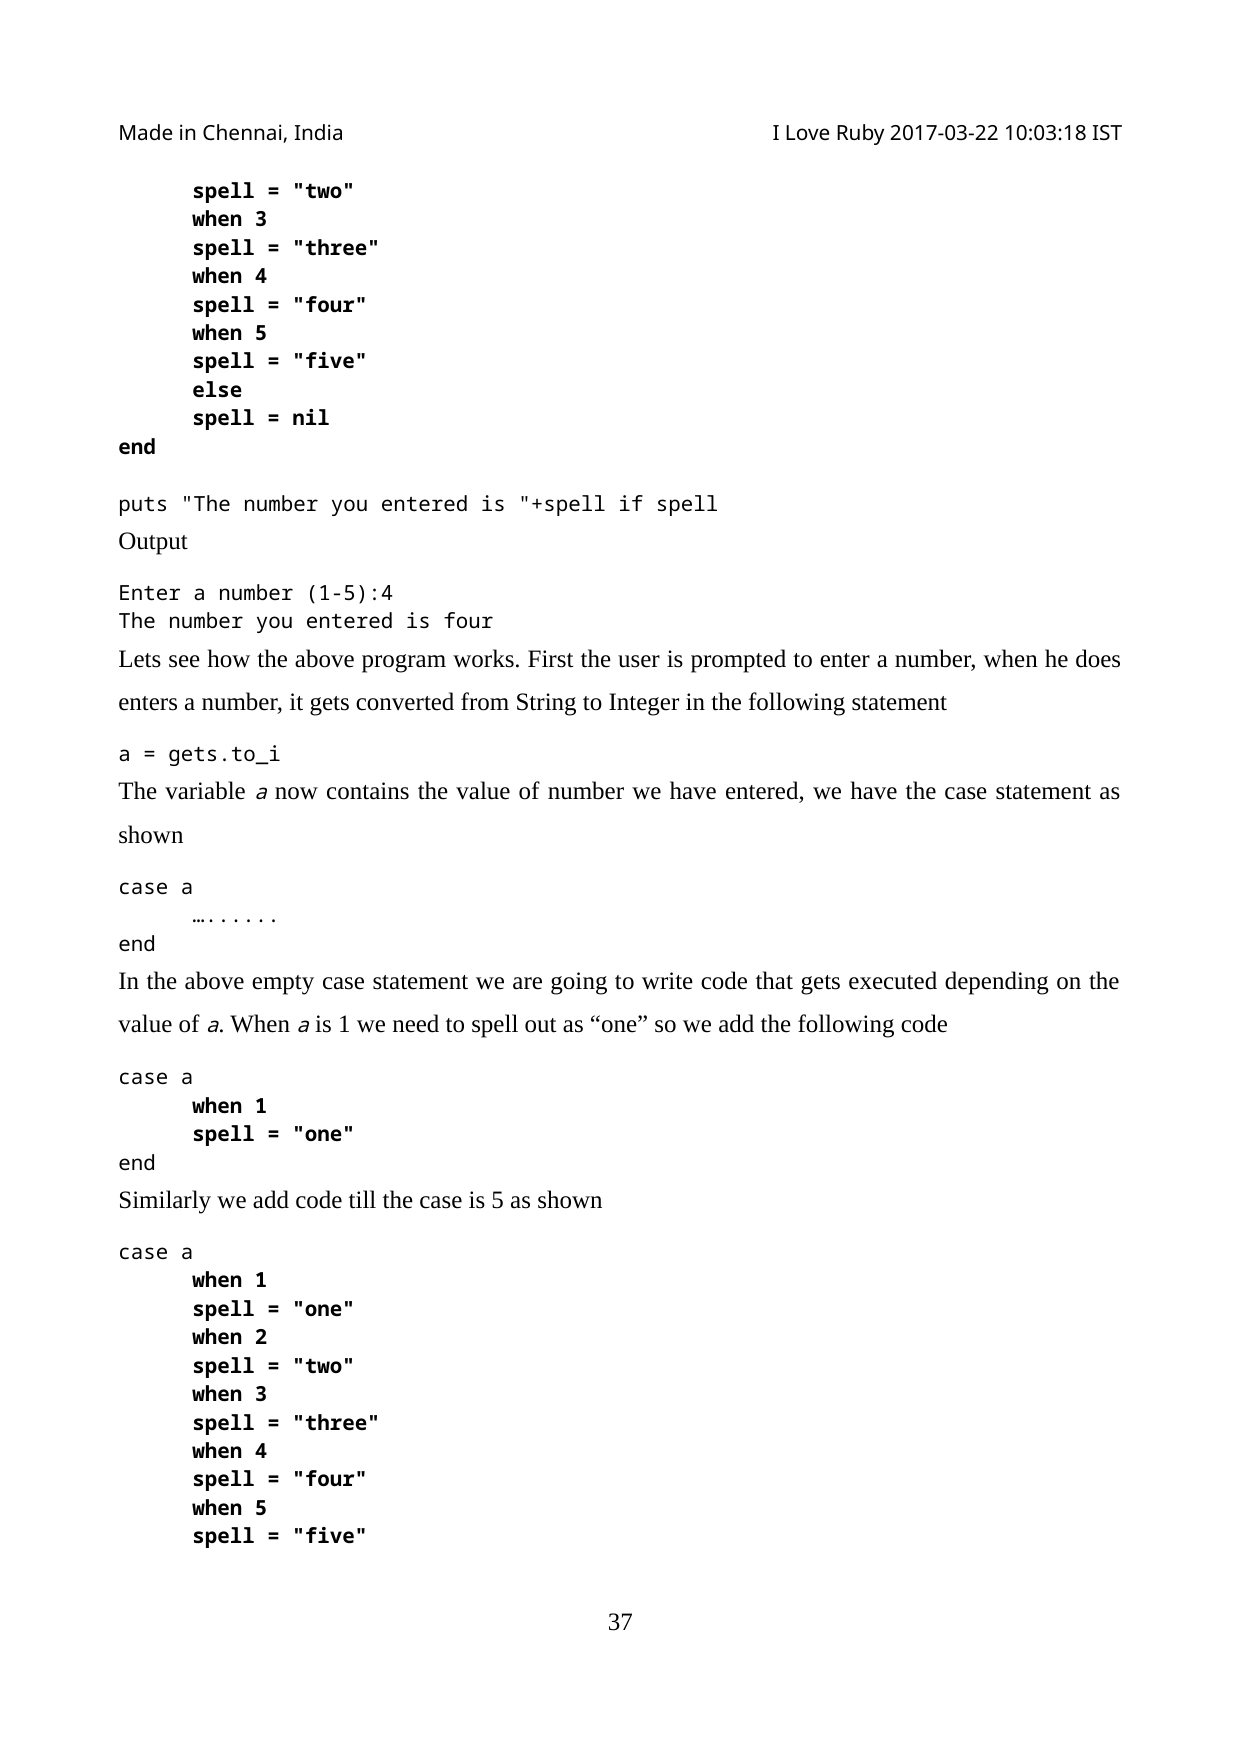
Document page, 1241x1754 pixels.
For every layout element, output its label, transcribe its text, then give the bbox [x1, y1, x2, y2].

text Enter a number (1-5):4 [118, 578, 1122, 607]
text spell = "three" [118, 233, 1122, 261]
text Similarly we add code till the case is 5 as shown [118, 1185, 1122, 1214]
text …...... [118, 901, 1122, 929]
text spell = "one" [118, 1119, 1122, 1148]
text spell = nil [118, 403, 1122, 432]
text else [118, 375, 1122, 403]
text when 1 [118, 1091, 1122, 1119]
text spell = "one" [118, 1294, 1122, 1322]
text puts "The number you entered is "+spell if spell [118, 489, 1122, 517]
text end [118, 1148, 1122, 1176]
text when 4 [118, 261, 1122, 290]
text when 3 [118, 1379, 1122, 1408]
text when 1 [118, 1265, 1122, 1294]
text when 4 [118, 1436, 1122, 1464]
text spell = "two" [118, 176, 1122, 204]
text spell = "three" [118, 1408, 1122, 1436]
text spell = "four" [118, 1464, 1122, 1493]
text when 5 [118, 1493, 1122, 1521]
text case a [118, 1237, 1122, 1265]
text when 3 [118, 204, 1122, 233]
text spell = "two" [118, 1351, 1122, 1379]
text Output [118, 526, 1122, 555]
text spell = "five" [118, 347, 1122, 375]
text The number you entered is four [118, 607, 1122, 635]
text when 5 [118, 318, 1122, 347]
text spell = "five" [118, 1521, 1122, 1550]
text In the above empty case statement we are going to write code that gets executed depending on the value of a. When a is 1 we need to spell out as “one” so we add the following code [118, 966, 1122, 1039]
text end [118, 929, 1122, 957]
text case a [118, 1062, 1122, 1091]
text Lets see how the above program works. First the user is prompted to enter a number, when he does enters a number, it gets converted from String to Integer in the following statement [118, 644, 1122, 716]
text when 2 [118, 1322, 1122, 1351]
text case a [118, 872, 1122, 901]
text spell = "four" [118, 290, 1122, 318]
text a = gets.to_i [118, 739, 1122, 767]
text end [118, 432, 1122, 460]
text The variable a now contains the value of number we have entered, we have the case statement as shown [118, 776, 1122, 849]
